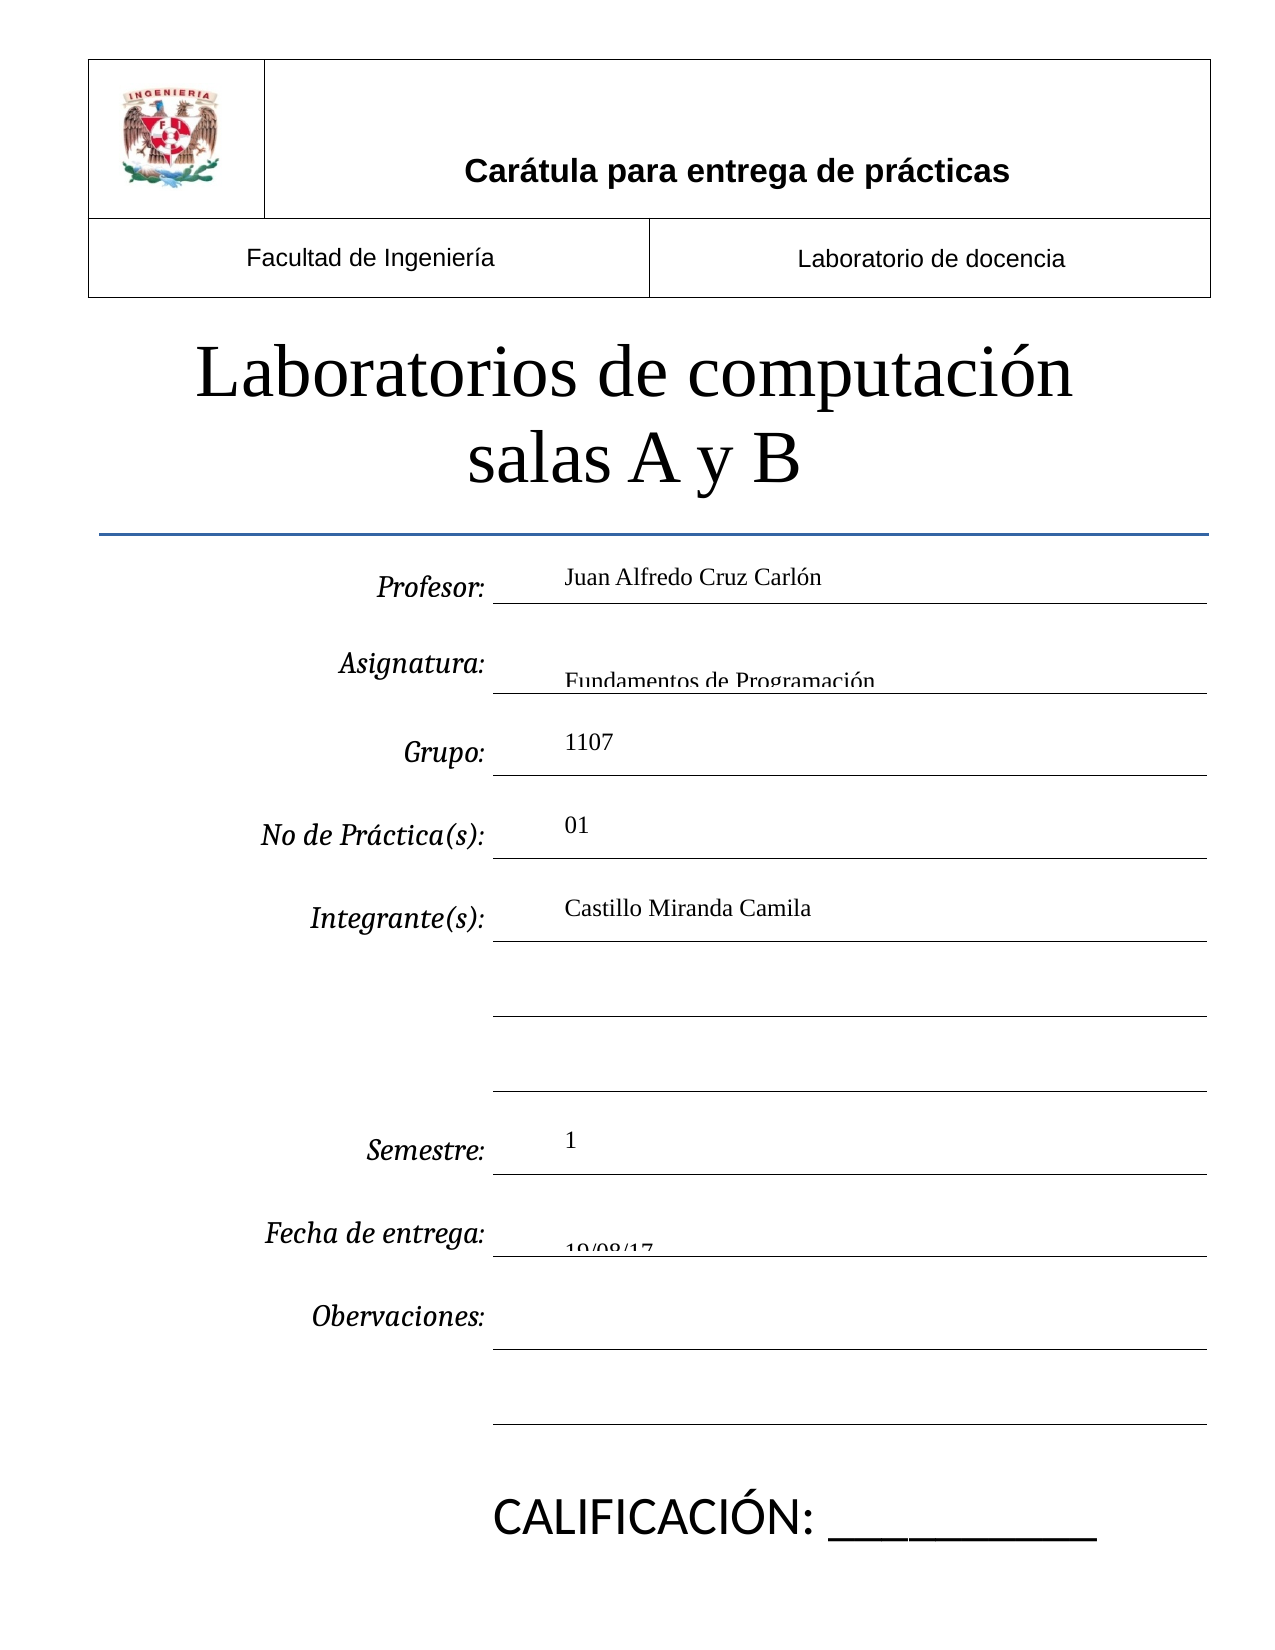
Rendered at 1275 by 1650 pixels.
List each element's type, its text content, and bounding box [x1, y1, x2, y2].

table_header [89, 60, 264, 217]
table_cell Laboratorio de docencia [650, 219, 1210, 297]
table_cell No de Práctica(s): [118, 775, 493, 858]
table_cell [118, 941, 493, 1016]
table_header [118, 528, 493, 533]
table_cell 1 [493, 1092, 1207, 1174]
table_header [493, 528, 1207, 533]
text CALIFICACIÓN: __________ [118, 1482, 1152, 1548]
table_cell Fecha de entrega: [118, 1174, 493, 1256]
table_cell 19/08/17 [493, 1175, 1207, 1256]
table_cell [493, 942, 1207, 1016]
table_cell Integrante(s): [118, 858, 493, 941]
table_cell 01 [493, 776, 1207, 858]
text salas A y B [118, 413, 1152, 499]
table_cell Grupo: [118, 693, 493, 775]
table_cell [118, 1016, 493, 1091]
table_cell [118, 1349, 493, 1424]
table_cell [493, 1350, 1207, 1424]
table_cell Obervaciones: [118, 1256, 493, 1349]
table_cell Fundamentos de Programación [493, 604, 1207, 692]
text Laboratorios de computación [118, 326, 1152, 413]
table_cell Facultad de Ingeniería [89, 219, 649, 297]
table_header Profesor: [118, 536, 493, 603]
table_header Carátula para entrega de prácticas [265, 60, 1210, 217]
table_cell Semestre: [118, 1091, 493, 1174]
table_cell [493, 1017, 1207, 1091]
table_cell Asignatura: [118, 603, 493, 692]
table_header Juan Alfredo Cruz Carlón [493, 536, 1207, 603]
table_cell Castillo Miranda Camila [493, 859, 1207, 941]
table_cell [493, 1257, 1207, 1349]
table_cell 1107 [493, 694, 1207, 775]
